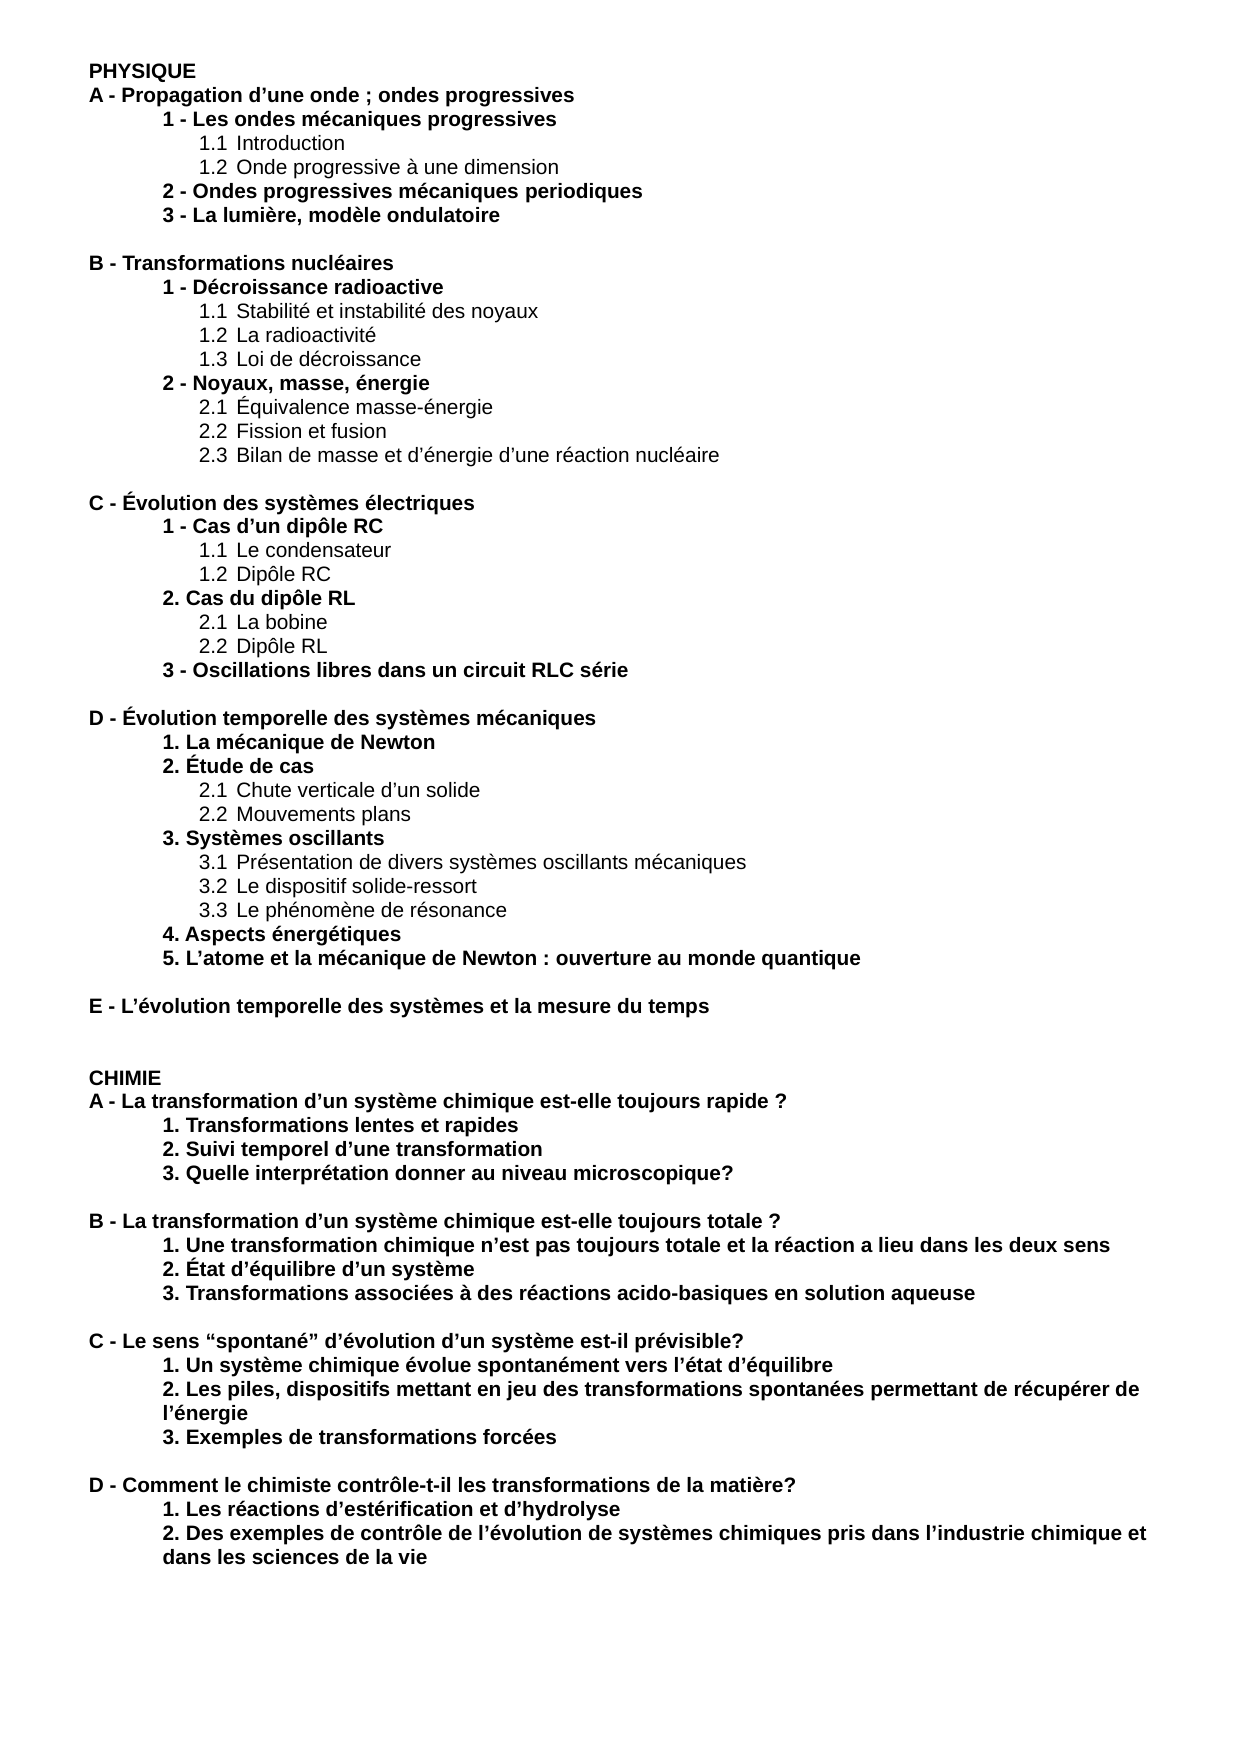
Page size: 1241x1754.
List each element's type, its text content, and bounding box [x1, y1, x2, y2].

text 3 - Oscillations libres dans un circuit RLC série [162, 658, 1181, 682]
text E - L’évolution temporelle des systèmes et la mesure du temps [88, 993, 1181, 1017]
text 2. État d’équilibre d’un système [162, 1257, 1181, 1281]
list Loi de décroissance [199, 347, 1181, 371]
text 1 - Décroissance radioactive [162, 275, 1181, 299]
list Fission et fusion [199, 418, 1181, 442]
text 2. Suivi temporel d’une transformation [162, 1137, 1181, 1161]
list Dipôle RC [199, 562, 1181, 586]
list Équivalence masse-énergie [199, 394, 1181, 418]
text 2. Des exemples de contrôle de l’évolution de systèmes chimiques pris dans l’industrie chimique et dans les sciences de la vie [162, 1521, 1181, 1568]
list La bobine [199, 610, 1181, 634]
text 3. Systèmes oscillants [162, 826, 1181, 850]
text 2 - Ondes progressives mécaniques periodiques [162, 179, 1181, 203]
list Stabilité et instabilité des noyaux [199, 299, 1181, 323]
text 1. Un système chimique évolue spontanément vers l’état d’équilibre [162, 1353, 1181, 1377]
text C - Évolution des systèmes électriques [88, 490, 1181, 514]
text 5. L’atome et la mécanique de Newton : ouverture au monde quantique [162, 946, 1181, 969]
list Présentation de divers systèmes oscillants mécaniques [199, 850, 1181, 874]
text 1. Les réactions d’estérification et d’hydrolyse [162, 1497, 1181, 1521]
list Onde progressive à une dimension [199, 155, 1181, 179]
text 3. Exemples de transformations forcées [162, 1425, 1181, 1449]
list Le condensateur [199, 538, 1181, 562]
text 2. Les piles, dispositifs mettant en jeu des transformations spontanées permettant de récupérer de l’énergie [162, 1377, 1181, 1425]
text 1. Une transformation chimique n’est pas toujours totale et la réaction a lieu dans les deux sens [162, 1233, 1181, 1257]
text 2. Cas du dipôle RL [162, 586, 1181, 610]
text 1. La mécanique de Newton [162, 730, 1181, 754]
text D - Évolution temporelle des systèmes mécaniques [88, 706, 1181, 730]
text CHIMIE [88, 1065, 1181, 1089]
text 1 - Les ondes mécaniques progressives [162, 107, 1181, 131]
list Dipôle RL [199, 634, 1181, 658]
text 3. Transformations associées à des réactions acido-basiques en solution aqueuse [162, 1281, 1181, 1305]
list Le phénomène de résonance [199, 898, 1181, 922]
list La radioactivité [199, 323, 1181, 347]
text 2 - Noyaux, masse, énergie [162, 371, 1181, 394]
text 1. Transformations lentes et rapides [162, 1113, 1181, 1137]
text 3. Quelle interprétation donner au niveau microscopique? [162, 1161, 1181, 1185]
text A - La transformation d’un système chimique est-elle toujours rapide ? [88, 1089, 1181, 1113]
list Le dispositif solide-ressort [199, 874, 1181, 898]
list Chute verticale d’un solide [199, 778, 1181, 802]
list Introduction [199, 131, 1181, 155]
text PHYSIQUE [88, 59, 1181, 83]
text A - Propagation d’une onde ; ondes progressives [88, 83, 1181, 107]
text 4. Aspects énergétiques [162, 922, 1181, 946]
list Bilan de masse et d’énergie d’une réaction nucléaire [199, 442, 1181, 466]
text D - Comment le chimiste contrôle-t-il les transformations de la matière? [88, 1473, 1181, 1497]
text 2. Étude de cas [162, 754, 1181, 778]
text C - Le sens “spontané” d’évolution d’un système est-il prévisible? [88, 1329, 1181, 1353]
text 1 - Cas d’un dipôle RC [162, 514, 1181, 538]
list Mouvements plans [199, 802, 1181, 826]
text 3 - La lumière, modèle ondulatoire [162, 203, 1181, 227]
text B - La transformation d’un système chimique est-elle toujours totale ? [88, 1209, 1181, 1233]
text B - Transformations nucléaires [88, 251, 1181, 275]
